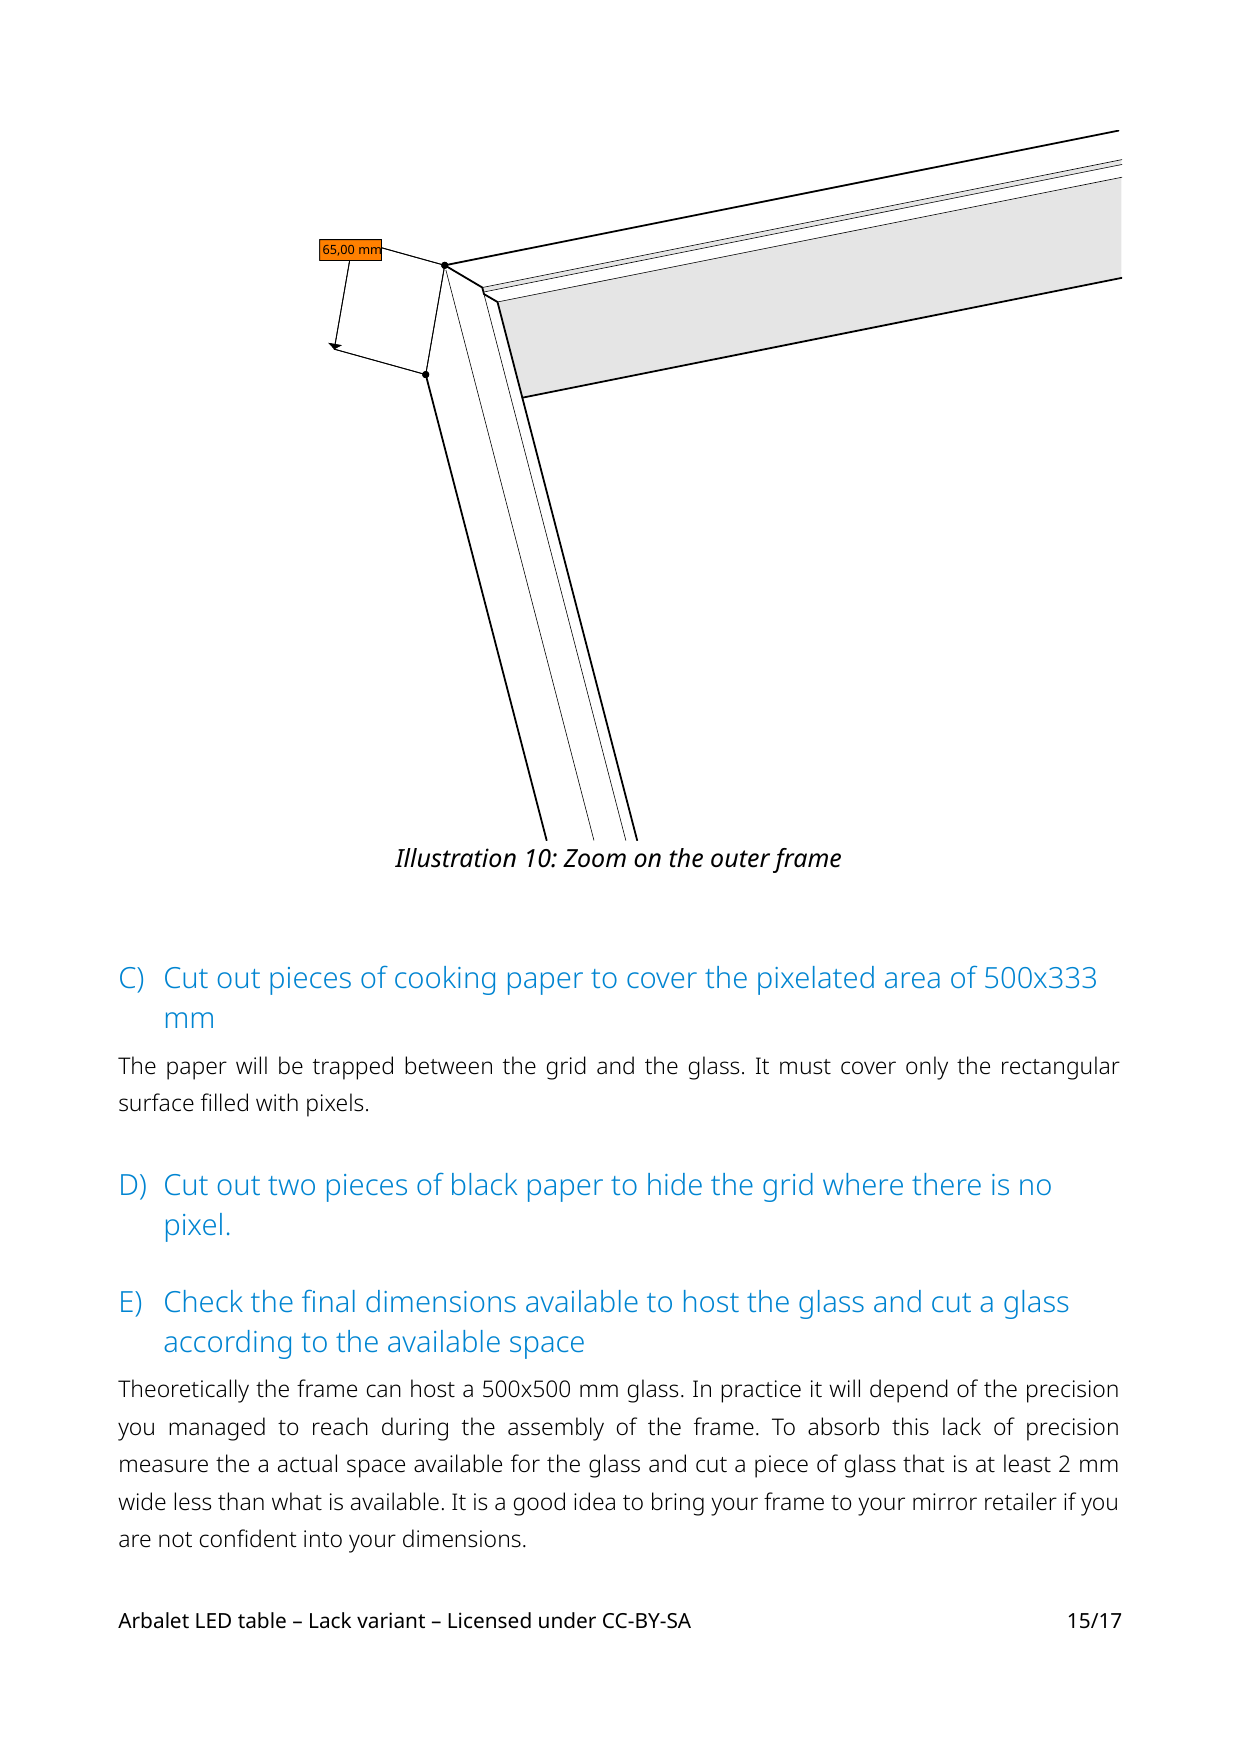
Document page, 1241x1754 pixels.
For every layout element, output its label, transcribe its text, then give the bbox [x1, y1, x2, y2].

text The paper will be trapped between the grid and the glass. It must cover only the rectangular surface filled with pixels. [118, 1050, 1122, 1118]
subtitle Check the final dimensions available to host the glass and cut a glass according to the available space [118, 1281, 1122, 1361]
text Illustration 10: Zoom on the outer frame [118, 131, 1122, 874]
subtitle Cut out two pieces of black paper to hide the grid where there is no pixel. [118, 1164, 1122, 1244]
subtitle Cut out pieces of cooking paper to cover the pixelated area of 500x333 mm [118, 958, 1122, 1037]
text Theoretically the frame can host a 500x500 mm glass. In practice it will depend of the precision you managed to reach during the assembly of the frame. To absorb this lack of precision measure the a actual space available for the glass and cut a piece of glass that is at least 2 mm wide less than what is available. It is a good idea to bring your frame to your mirror retailer if you are not confident into your dimensions. [118, 1373, 1122, 1554]
